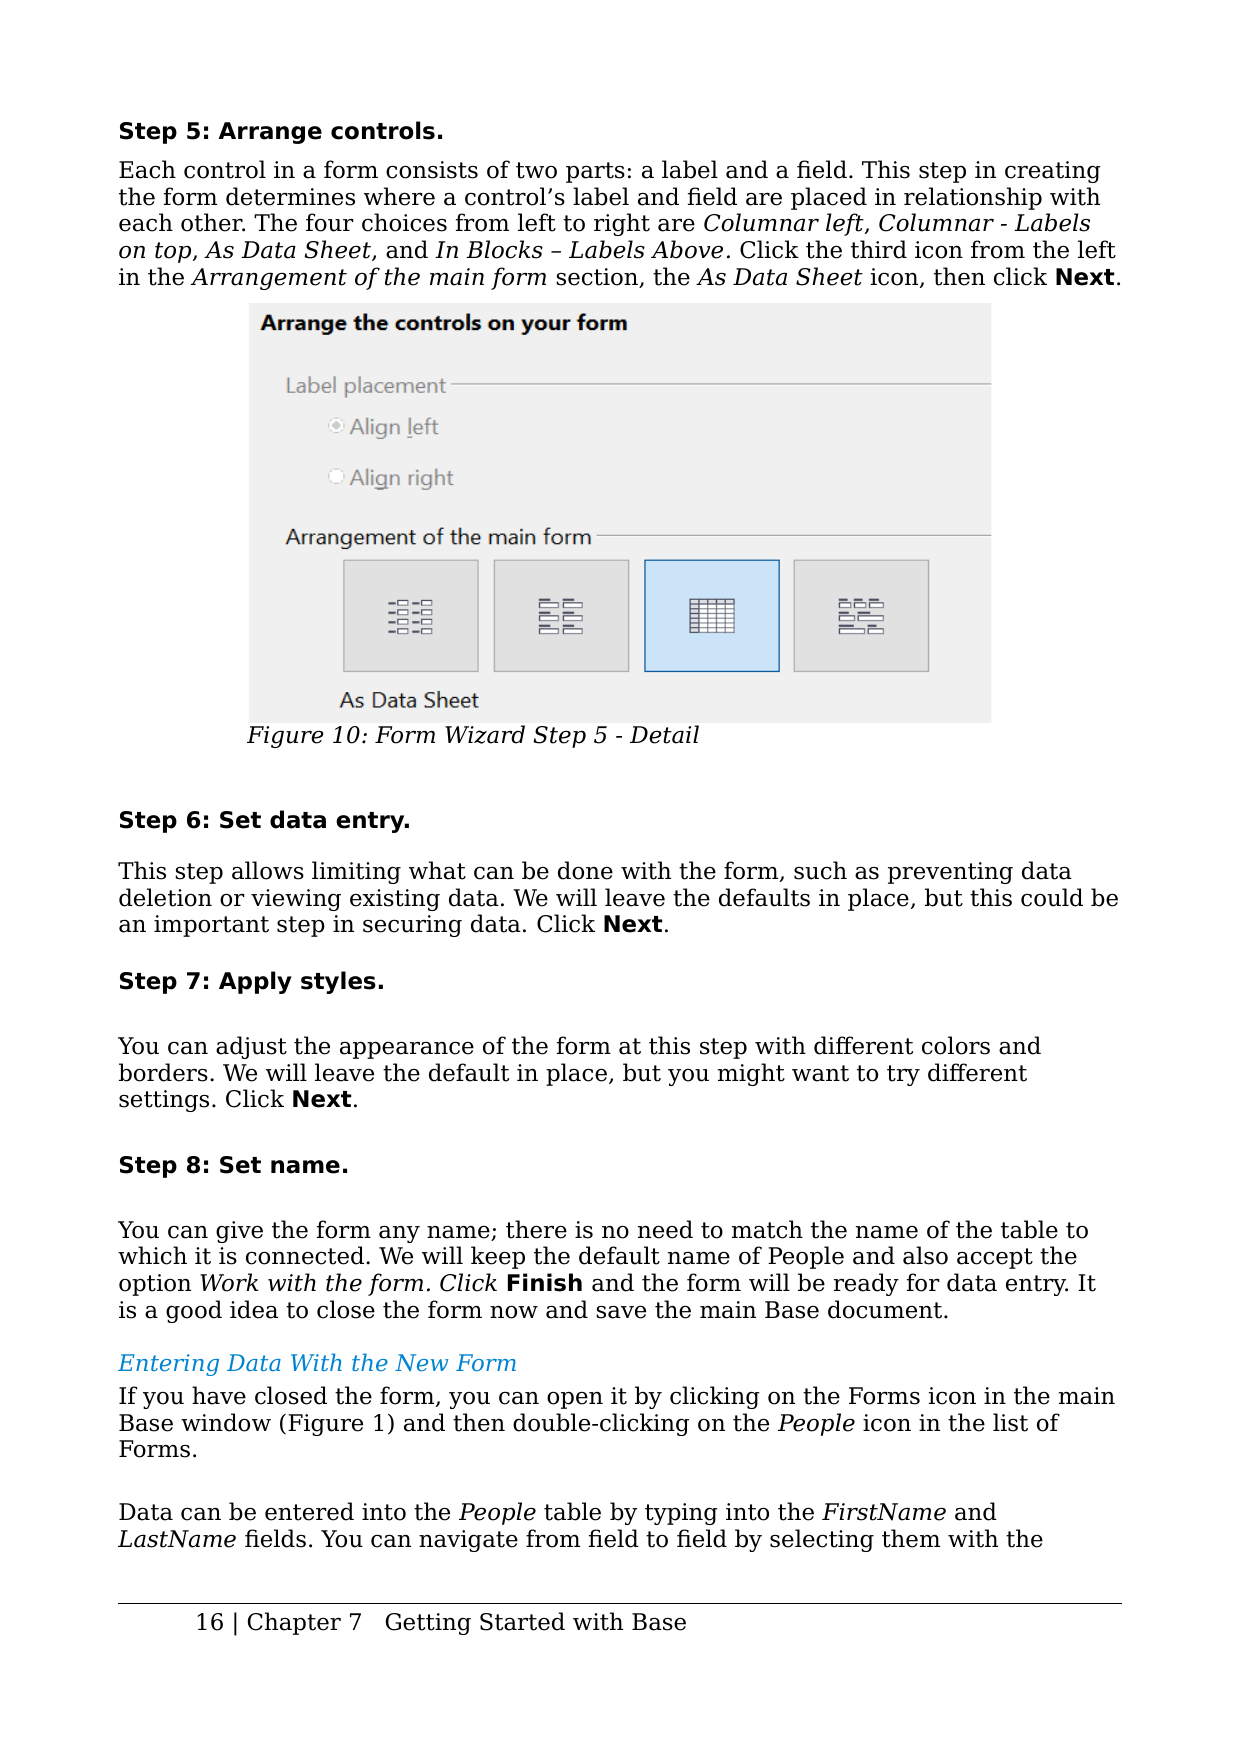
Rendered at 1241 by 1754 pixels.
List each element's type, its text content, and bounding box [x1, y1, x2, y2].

text You can give the form any name; there is no need to match the name of the table to which it is connected. We will keep the default name of People and also accept the option Work with the form. Click Finish and the form will be ready for data entry. It is a good idea to close the form now and save the main Base document. [118, 1217, 1122, 1323]
text Figure 10: Form Wizard Step 5 - Detail [247, 303, 993, 749]
text Data can be entered into the People table by typing into the FirstName and LastName fields. You can navigate from field to field by selecting them with the [118, 1499, 1122, 1553]
subtitle Entering Data With the New Form [118, 1350, 1122, 1377]
text Step 8: Set name. [118, 1152, 1122, 1178]
text Step 7: Apply styles. [118, 968, 1122, 995]
text If you have closed the form, you can open it by clicking on the Forms icon in the main Base window (Figure 1) and then double-clicking on the People icon in the list of Forms. [118, 1383, 1122, 1463]
text This step allows limiting what can be done with the form, such as preventing data deletion or viewing existing data. We will leave the defaults in place, but this could be an important step in securing data. Click Next. [118, 858, 1122, 938]
text You can adjust the appearance of the form at this step with different colors and borders. We will leave the default in place, but you might want to try different settings. Click Next. [118, 1033, 1122, 1113]
text Step 5: Arrange controls. [118, 118, 1122, 145]
text Step 6: Set data entry. [118, 807, 1122, 834]
text Each control in a form consists of two parts: a label and a field. This step in creating the form determines where a control’s label and field are placed in relationship with each other. The four choices from left to right are Columnar left, Columnar - Labels on top, As Data Sheet, and In Blocks – Labels Above. Click the third icon from the left in the Arrangement of the main form section, the As Data Sheet icon, then click Next. [118, 157, 1122, 291]
picture [248, 303, 992, 723]
